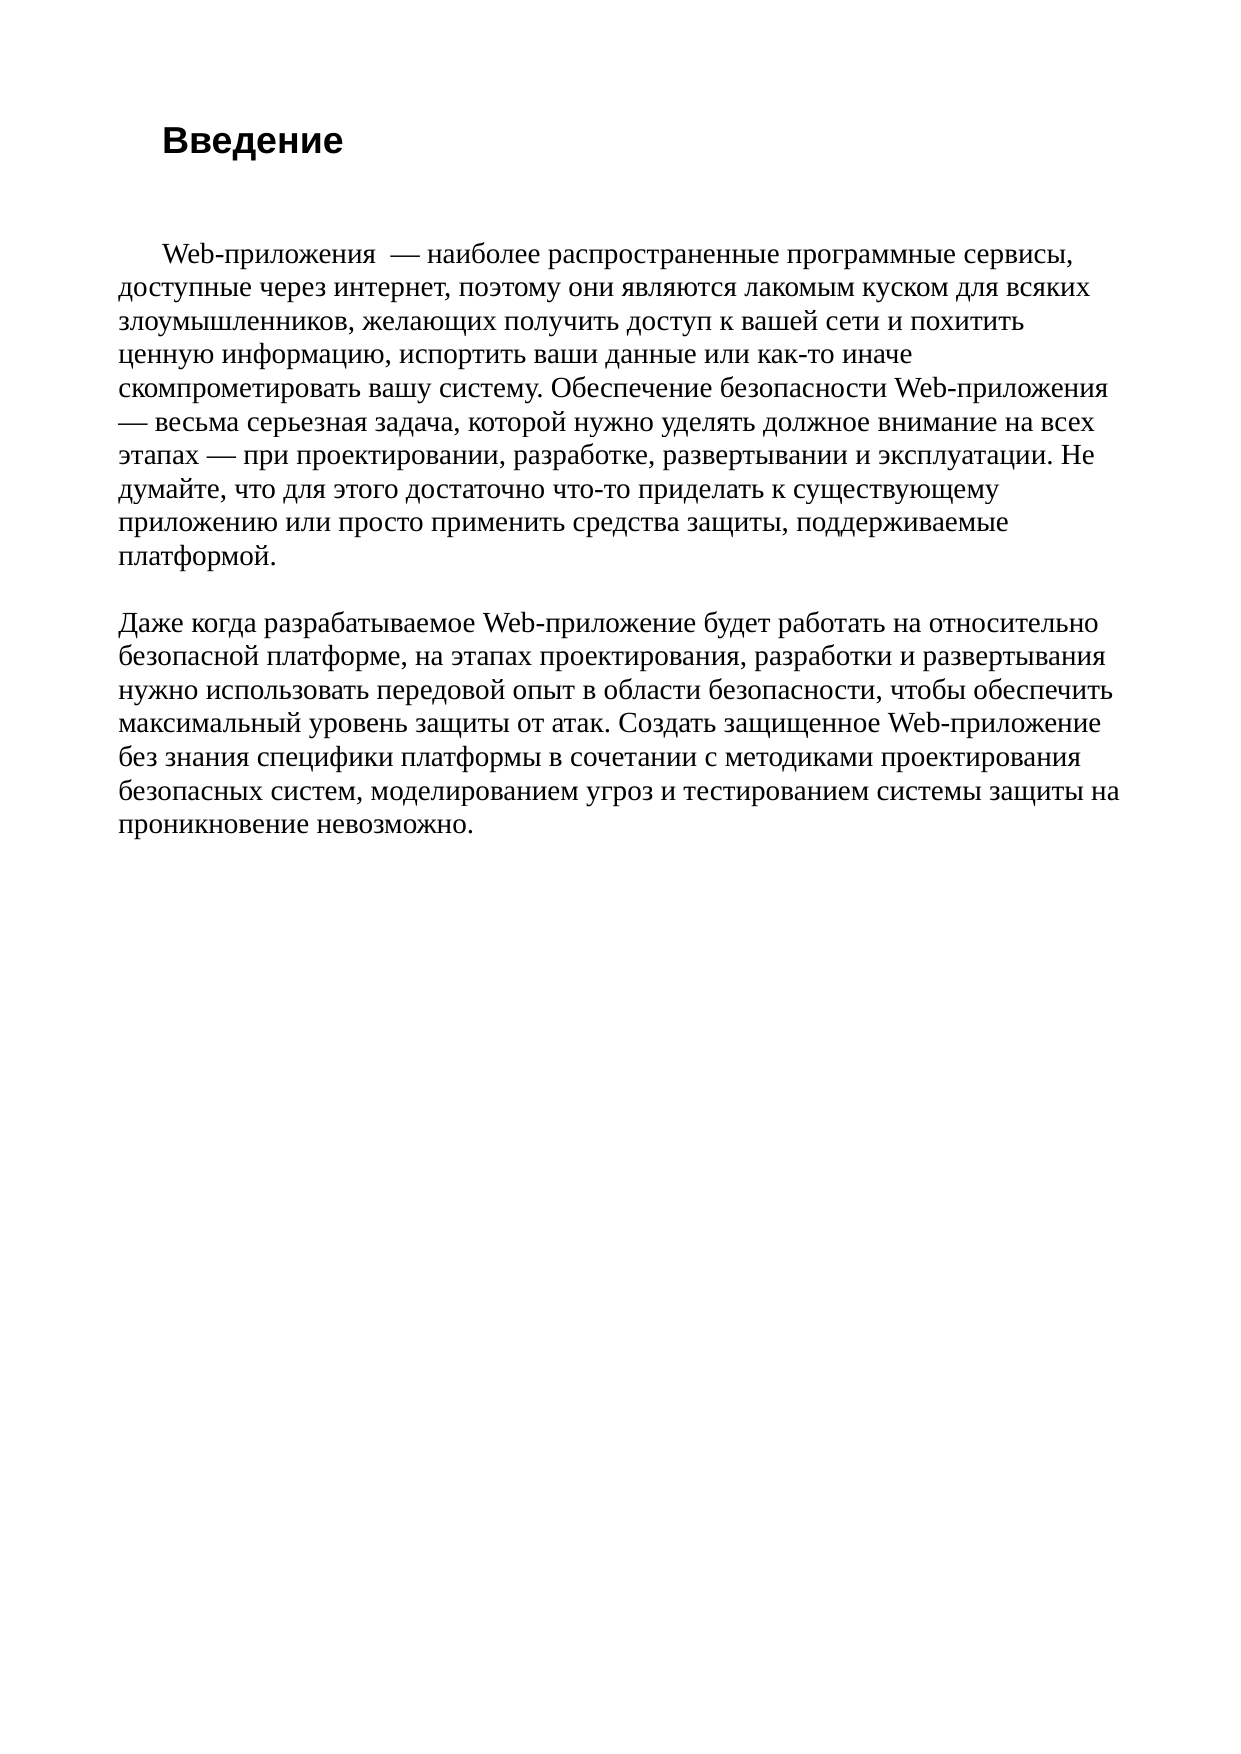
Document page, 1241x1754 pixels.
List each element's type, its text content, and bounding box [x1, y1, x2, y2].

subtitle Введение [118, 118, 1122, 161]
text Даже когда разрабатываемое Web-приложение будет работать на относительно безопасной платформе, на этапах проектирования, разработки и развертывания нужно использовать передовой опыт в области безопасности, чтобы обеспечить максимальный уровень защиты от атак. Создать защищенное Web-приложение без знания специфики платформы в сочетании с методиками проектирования безопасных систем, моделированием угроз и тестированием системы защиты на проникновение невозможно. [118, 605, 1122, 840]
text Web-приложения — наиболее распространенные программные сервисы, доступные через интернет, поэтому они являются лакомым куском для всяких злоумышленников, желающих получить доступ к вашей сети и похитить ценную информацию, испортить ваши данные или как-то иначе скомпрометировать вашу систему. Обеспечение безопасности Web-приложения — весьма серьезная задача, которой нужно уделять должное внимание на всех этапах — при проектировании, разработке, развертывании и эксплуатации. Не думайте, что для этого достаточно что-то приделать к существующему приложению или просто применить средства защиты, поддерживаемые платформой. [118, 236, 1122, 571]
